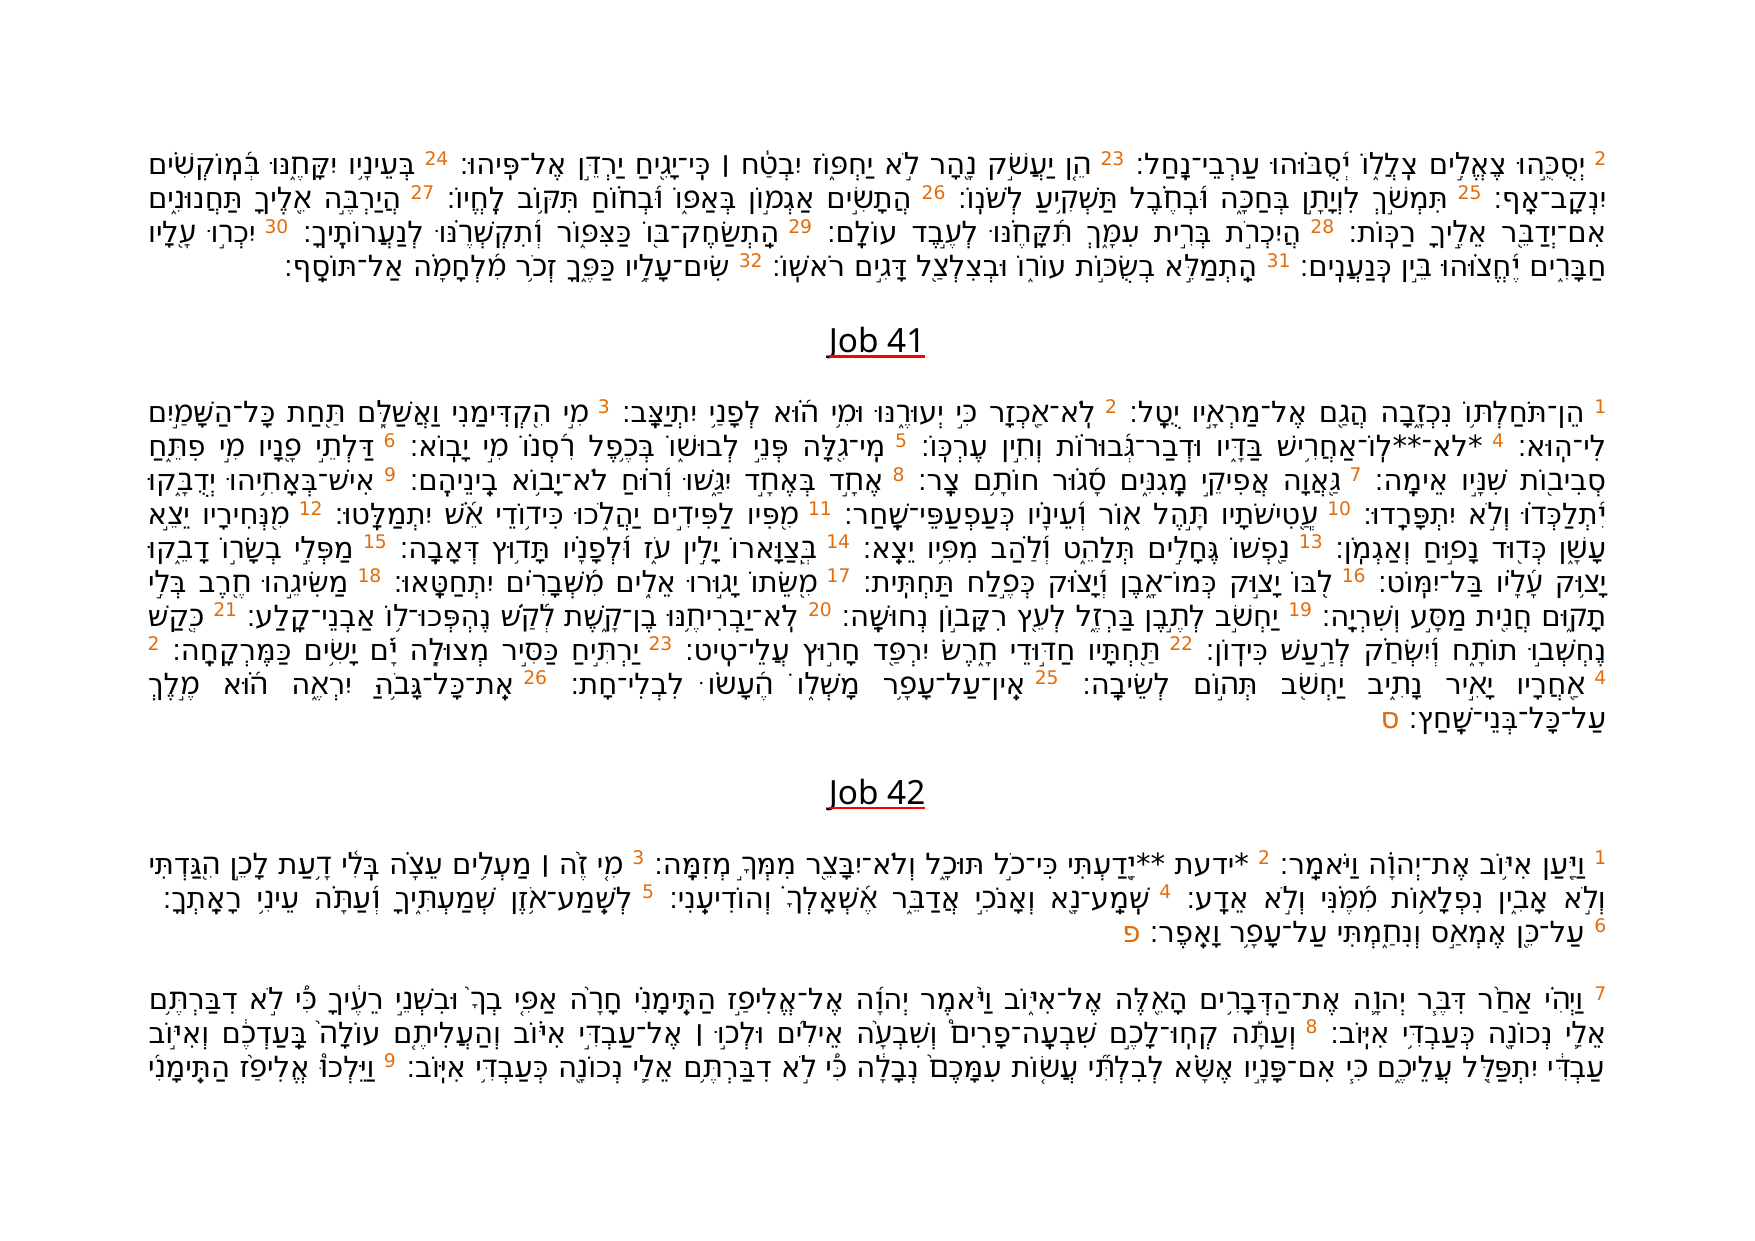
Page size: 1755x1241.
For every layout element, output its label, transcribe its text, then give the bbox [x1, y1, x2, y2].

text 1 וַיַּ֖עַן אִיּ֥וֹב אֶת־יְהוָ֗ה וַיֹּאמַֽר׃ 2 *ידעת **יָ֭דַעְתִּי כִּי־כֹ֣ל תּוּכָ֑ל וְלֹא־יִבָּצֵ֖ר מִמְּךָ֣ מְזִמָּֽה׃ ‬‬3 מִ֤י זֶ֨ה ׀ מַעְלִ֥ים עֵצָ֗ה בְּֽלִ֫י דָ֥עַת לָכֵ֣ן הִ֭גַּדְתִּי וְלֹ֣א אָבִ֑ין נִפְלָא֥וֹת מִ֝מֶּ֗נִּי וְלֹ֣א אֵדָֽע׃ ‬‬4 שְֽׁמַֽע־נָ֭א וְאָנֹכִ֣י אֲדַבֵּ֑ר אֶ֝שְׁאָלְךָ֗ וְהוֹדִיעֵֽנִי׃ ‬‬5 לְשֵֽׁמַע־אֹ֥זֶן שְׁמַעְתִּ֑יךָ וְ֝עַתָּ֗ה עֵינִ֥י רָאָֽתְךָ׃ ‬‬6 עַל־כֵּ֭ן אֶמְאַ֣ס וְנִחַ֑מְתִּי עַל־עָפָ֥ר וָאֵֽפֶר׃ פ ‬‬‬‬‬‬‬ [148, 847, 1606, 949]
text Job 41 [148, 317, 1606, 362]
text 6 וַיַּֽעַן־יְהוָ֣ה אֶת־אִ֭יּוֹב *מנ *סערה **מִ֥ן ׀ **סְעָרָ֗ה וַיֹּאמַֽר׃ ‬‬7 אֱזָר־נָ֣א כְגֶ֣בֶר חֲלָצֶ֑יךָ אֶ֝שְׁאָלְךָ֗ וְהוֹדִיעֵֽנִי׃ ‬‬8 הַ֭אַף תָּפֵ֣ר מִשְׁפָּטִ֑י תַּ֝רְשִׁיעֵ֗נִי לְמַ֣עַן תִּצְדָּֽק׃ ‬‬9 וְאִם־זְר֖וֹעַ כָּאֵ֥ל ׀ לָ֑ךְ וּ֝בְק֗וֹל כָּמֹ֥הוּ תַרְעֵֽם׃ ‬‬10 עֲדֵ֥ה נָ֣א גָֽא֣וֹן וָגֹ֑בַהּ וְה֖וֹד וְהָדָ֣ר תִּלְבָּֽשׁ׃ ‬‬11 הָ֭פֵץ עֶבְר֣וֹת אַפֶּ֑ךָ וּרְאֵ֥ה כָל־גֵּ֝אֶ֗ה וְהַשְׁפִּילֵֽהוּ׃ ‬‬12 רְאֵ֣ה כָל־גֵּ֭אֶה הַכְנִיעֵ֑הוּ וַהֲדֹ֖ךְ רְשָׁעִ֣ים תַּחְתָּֽם׃ ‬‬13 טָמְנֵ֣ם בֶּעָפָ֣ר יָ֑חַד פְּ֝נֵיהֶ֗ם חֲבֹ֣שׁ בַּטָּמֽוּן׃ ‬‬14 וְגַם־אֲנִ֥י אוֹדֶ֑ךָּ כִּֽי־תוֹשִׁ֖עַ לְךָ֣ יְמִינֶֽךָ׃ ‬‬15 הִנֵּה־נָ֣א בְ֭הֵמוֹת אֲשֶׁר־עָשִׂ֣יתִי עִמָּ֑ךְ חָ֝צִ֗יר כַּבָּקָ֥ר יֹאכֵֽל׃ ‬‬16 הִנֵּה־נָ֣א כֹח֣וֹ בְמָתְנָ֑יו וְ֝אֹנ֗וֹ בִּשְׁרִירֵ֥י בִטְנֽוֹ׃ ‬‬17 יַחְפֹּ֣ץ זְנָב֣וֹ כְמוֹ־אָ֑רֶז גִּידֵ֖י *פחדו **פַחֲדָ֣יו יְשֹׂרָֽגוּ׃ ‬‬18 עֲ֭צָמָיו אֲפִיקֵ֣י נְחוּשָׁ֑ה גְּ֝רָמָ֗יו כִּמְטִ֥יל בַּרְזֶֽל׃ ‬‬19 ה֭וּא רֵאשִׁ֣ית דַּרְכֵי־אֵ֑ל הָ֝עֹשׂוֹ יַגֵּ֥שׁ חַרְבּֽוֹ׃ ‬‬20 כִּֽי־ב֭וּל הָרִ֣ים יִשְׂאוּ־ל֑וֹ וְֽכָל־חַיַּ֥ת הַ֝שָּׂדֶ֗ה יְשַֽׂחֲקוּ־שָֽׁם׃ ‬‬21 תַּֽחַת־צֶאֱלִ֥ים יִשְׁכָּ֑ב בְּסֵ֖תֶר קָנֶ֣ה וּבִצָּֽה׃ ‬‬22 יְסֻכֻּ֣הוּ צֶאֱלִ֣ים צִֽלֲל֑וֹ יְ֝סֻבּ֗וּהוּ עַרְבֵי־נָֽחַל׃ ‬‬23 הֵ֤ן יַעֲשֹׁ֣ק נָ֭הָר לֹ֣א יַחְפּ֑וֹז יִבְטַ֓ח ׀ כִּֽי־יָגִ֖יחַ יַרְדֵּ֣ן אֶל־פִּֽיהוּ׃ ‬‬24 בְּעֵינָ֥יו יִקָּחֶ֑נּוּ בְּ֝מֽוֹקְשִׁ֗ים יִנְקָב־אָֽף׃ ‬‬25 תִּמְשֹׁ֣ךְ לִוְיָתָ֣ן בְּחַכָּ֑ה וּ֝בְחֶ֗בֶל תַּשְׁקִ֥יעַ לְשֹׁנֽוֹ׃ ‬‬26 הֲתָשִׂ֣ים אַגְמ֣וֹן בְּאַפּ֑וֹ וּ֝בְח֗וֹחַ תִּקּ֥וֹב לֶֽחֱיוֹ׃ ‬‬27 הֲיַרְבֶּ֣ה אֵ֭לֶיךָ תַּחֲנוּנִ֑ים אִם־יְדַבֵּ֖ר אֵלֶ֣יךָ רַכּֽוֹת׃ ‬‬28 הֲיִכְרֹ֣ת בְּרִ֣ית עִמָּ֑ךְ תִּ֝קָּחֶ֗נּוּ לְעֶ֣בֶד עוֹלָֽם׃ ‬‬29 הֽ͏ַתְשַׂחֶק־בּ֭וֹ כַּצִּפּ֑וֹר וְ֝תִקְשְׁרֶ֗נּוּ לְנַעֲרוֹתֶֽיךָ׃ ‬‬30 יִכְר֣וּ עָ֭לָיו חַבָּרִ֑ים יֶ֝חֱצ֗וּהוּ בֵּ֣ין כְּֽנַעֲנִֽים׃ ‬‬31 הַֽתְמַלֵּ֣א בְשֻׂכּ֣וֹת עוֹר֑וֹ וּבְצִלְצַ֖ל דָּגִ֣ים רֹאשֽׁוֹ׃ ‬‬32 שִׂים־עָלָ֥יו כַּפֶּ֑ךָ זְכֹ֥ר מִ֝לְחָמָ֗ה אַל־תּוֹסַֽף׃ ‬‬ [148, 148, 1606, 283]
text Job 42 [148, 768, 1606, 814]
text 7 וַיְהִ֗י אַחַ֨ר דִּבֶּ֧ר יְהוָ֛ה אֶת־הַדְּבָרִ֥ים הָאֵ֖לֶּה אֶל־אִיּ֑וֹב וַיֹּ֨אמֶר יְהוָ֜ה אֶל־אֱלִיפַ֣ז הַתֵּֽימָנִ֗י חָרָ֨ה אַפִּ֤י בְךָ֙ וּבִשְׁנֵ֣י רֵעֶ֔יךָ כִּ֠י לֹ֣א דִבַּרְתֶּ֥ם אֵלַ֛י נְכוֹנָ֖ה כְּעַבְדִּ֥י אִיּֽוֹב׃ ‬‬8 וְעַתָּ֡ה קְחֽוּ־לָכֶ֣ם שִׁבְעָֽה־פָרִים֩ וְשִׁבְעָ֨ה אֵילִ֜ים וּלְכ֣וּ ׀ אֶל־עַבְדִּ֣י אִיּ֗וֹב וְהַעֲלִיתֶ֤ם עוֹלָה֙ בּֽ͏ַעַדְכֶ֔ם וְאִיּ֣וֹב עַבְדִּ֔י יִתְפַּלֵּ֖ל עֲלֵיכֶ֑ם כִּ֧י אִם־פָּנָ֣יו אֶשָּׂ֗א לְבִלְתִּ֞י עֲשׂ֤וֹת עִמָּכֶם֙ נְבָלָ֔ה כִּ֠י לֹ֣א דִבַּרְתֶּ֥ם אֵלַ֛י נְכוֹנָ֖ה כְּעַבְדִּ֥י אִיּֽוֹב׃ ‬‬9 וַיֵּלְכוּ֩ אֱלִיפַ֨ז הַתֵּֽימָנִ֜י וּבִלְדַּ֣ד הַשּׁוּחִ֗י צֹפַר֙ הַנַּ֣עֲמָתִ֔י וַֽיַּעֲשׂ֔וּ כַּאֲשֶׁ֛ר דִּבֶּ֥ר אֲלֵיהֶ֖ם יְהוָ֑ה וַיִּשָּׂ֥א יְהוָ֖ה אֶת־פְּנֵ֥י אִיּֽוֹב׃ ‬‬10 וַֽיהוָ֗ה שָׁ֚ב אֶת־*שבית **שְׁב֣וּת אִיּ֔וֹב בְּהִֽתְפַּֽלְל֖וֹ בְּעַ֣ד רֵעֵ֑הוּ וַיֹּ֧סֶף יְהוָ֛ה אֶת־כָּל־אֲשֶׁ֥ר לְאִיּ֖וֹב לְמִשְׁנֶֽה׃ ‬‬11 וַיָּבֹ֣אוּ אֵ֠לָיו כָּל־אֶחָ֨יו וְכָל־*אחיתיו **אַחְיוֹתָ֜יו וְכָל־יֹדְעָ֣יו לְפָנִ֗ים וַיֹּאכְל֨וּ עִמּ֣וֹ לֶחֶם֮ בְּבֵיתוֹ֒ וַיָּנֻ֤דוּ לוֹ֙ וַיְנַחֲמ֣וּ אֹת֔וֹ עַ֚ל כָּל־הָ֣רָעָ֔ה אֲשֶׁר־הֵבִ֥יא יְהוָ֖ה עָלָ֑יו וַיִּתְּנוּ־ל֗וֹ אִ֚ישׁ קְשִׂיטָ֣ה אֶחָ֔ת וְאִ֕ישׁ נֶ֥זֶם זָהָ֖ב אֶחָֽד׃ ס ‬‬12 וַֽיהוָ֗ה בֵּרַ֛ךְ אֶת־אַחֲרִ֥ית אִיּ֖וֹב מֵרֵאשִׁת֑וֹ וַֽיְהִי־ל֡וֹ אַרְבָּעָה֩ עָשָׂ֨ר אֶ֜לֶף צֹ֗אן וְשֵׁ֤שֶׁת אֲלָפִים֙ גְּמַלִּ֔ים וְאֶֽלֶף־צֶ֥מֶד בָּקָ֖ר וְאֶ֥לֶף אֲתוֹנֽוֹת׃ ‬‬13 וַֽיְהִי־ל֛וֹ שִׁבְעָ֥נָה בָנִ֖ים וְשָׁל֥וֹשׁ בָּנֽוֹת׃ ‬‬14 וַיִּקְרָ֤א שֵׁם־הָֽאַחַת֙ יְמִימָ֔ה וְשֵׁ֥ם הַשֵּׁנִ֖ית קְצִיעָ֑ה וְשֵׁ֥ם הַשְּׁלִישִׁ֖ית קֶ֥רֶן הַפּֽוּךְ׃ ‬‬15 וְלֹ֨א נִמְצָ֜א נָשִׁ֥ים יָפ֛וֹת כִּבְנ֥וֹת אִיּ֖וֹב בְּכָל־הָאָ֑רֶץ וַיִּתֵּ֨ן לָהֶ֧ם אֲבִיהֶ֛ם נַחֲלָ֖ה בְּת֥וֹךְ אֲחֵיהֶֽם׃ ס ‬‬16 וַיְחִ֤י אִיּוֹב֙ אַֽחֲרֵי־זֹ֔את מֵאָ֥ה וְאַרְבָּעִ֖ים שָׁנָ֑ה *וירא **וַיִּרְאֶ֗ה אֶת־בָּנָיו֙ וְאֶת־בְּנֵ֣י בָנָ֔יו אַרְבָּעָ֖ה דֹּרֽוֹת׃ ‬‬17 וַיָּ֣מָת אִיּ֔וֹב זָקֵ֖ן וּשְׂבַ֥ע יָמִֽים׃ ‬‬ [148, 982, 1606, 1084]
text 1 הֵן־תֹּחַלְתּ֥וֹ נִכְזָ֑בָה הֲגַ֖ם אֶל־מַרְאָ֣יו יֻטָֽל׃ 2 לֹֽא־אַ֭כְזָר כִּ֣י יְעוּרֶ֑נּוּ וּמִ֥י ה֝֗וּא לְפָנַ֥י יִתְיַצָּֽב׃ ‬‬3 מִ֣י הִ֭קְדִּימַנִי וַאֲשַׁלֵּ֑ם תַּ֖חַת כָּל־הַשָּׁמַ֣יִם לִי־הֽוּא׃ ‬‬4 *לא־**לֽוֹ־אַחֲרִ֥ישׁ בַּדָּ֑יו וּדְבַר־גְּ֝בוּר֗וֹת וְחִ֣ין עֶרְכּֽוֹ׃ ‬‬5 מִֽי־גִ֭לָּה פְּנֵ֣י לְבוּשׁ֑וֹ בְּכֶ֥פֶל רִ֝סְנ֗וֹ מִ֣י יָבֽוֹא׃ ‬‬6 דַּלְתֵ֣י פָ֭נָיו מִ֣י פִתֵּ֑חַ סְבִיב֖וֹת שִׁנָּ֣יו אֵימָֽה׃ ‬‬7 גַּ֭אֲוָה אֲפִיקֵ֣י מָֽגִנִּ֑ים סָ֝ג֗וּר חוֹתָ֥ם צָֽר׃ ‬‬8 אֶחָ֣ד בְּאֶחָ֣ד יִגַּ֑שׁוּ וְ֝ר֗וּחַ לֹא־יָב֥וֹא בֵֽינֵיהֶֽם׃ ‬‬9 אִישׁ־בְּאָחִ֥יהוּ יְדֻבָּ֑קוּ יִ֝תְלַכְּד֗וּ וְלֹ֣א יִתְפָּרָֽדוּ׃ ‬‬10 עֲ‍ֽ֭טִישֹׁתָיו תָּ֣הֶל א֑וֹר וְ֝עֵינָ֗יו כְּעַפְעַפֵּי־שָֽׁחַר׃ ‬‬11 מִ֭פִּיו לַפִּידִ֣ים יַהֲלֹ֑כוּ כִּיד֥וֹדֵי אֵ֝֗שׁ יִתְמַלָּֽטוּ׃ ‬‬12 מִ֭נְּחִירָיו יֵצֵ֣א עָשָׁ֑ן כְּד֖וּד נָפ֣וּחַ וְאַגְמֹֽן׃ ‬‬13 נַ֭פְשׁוֹ גֶּחָלִ֣ים תְּלַהֵ֑ט וְ֝לַ֗הַב מִפִּ֥יו יֵצֵֽא׃ ‬‬14 בְּֽ֭צַוָּארוֹ יָלִ֣ין עֹ֑ז וּ֝לְפָנָ֗יו תָּד֥וּץ דְּאָבָֽה׃ ‬‬15 מַפְּלֵ֣י בְשָׂר֣וֹ דָבֵ֑קוּ יָצ֥וּק עָ֝לָ֗יו בַּל־יִמּֽוֹט׃ ‬‬16 לִ֭בּוֹ יָצ֣וּק כְּמוֹ־אָ֑בֶן וְ֝יָצ֗וּק כְּפֶ֣לַח תַּחְתִּֽית׃ ‬‬17 מִ֭שֵּׂתוֹ יָג֣וּרוּ אֵלִ֑ים מִ֝שְּׁבָרִ֗ים יִתְחַטָּֽאוּ׃ ‬‬18 מַשִּׂיגֵ֣הוּ חֶ֭רֶב בְּלִ֣י תָק֑וּם חֲנִ֖ית מַסָּ֣ע וְשִׁרְיָֽה׃ ‬‬19 יַחְשֹׁ֣ב לְתֶ֣בֶן בַּרְזֶ֑ל לְעֵ֖ץ רִקָּב֣וֹן נְחוּשָֽׁה׃ ‬‬20 לֹֽא־יַבְרִיחֶ֥נּוּ בֶן־קָ֑שֶׁת לְ֝קַ֗שׁ נֶהְפְּכוּ־ל֥וֹ אַבְנֵי־קָֽלַע׃ ‬‬21 כְּ֭קַשׁ נֶחְשְׁב֣וּ תוֹתָ֑ח וְ֝יִשְׂחַ֗ק לְרַ֣עַשׁ כִּידֽוֹן׃ ‬‬22 תַּ֭חְתָּיו חַדּ֣וּדֵי חָ֑רֶשׂ יִרְפַּ֖ד חָר֣וּץ עֲלֵי־טִֽיט׃ ‬‬23 יַרְתִּ֣יחַ כַּסִּ֣יר מְצוּלָ֑ה יָ֝֗ם יָשִׂ֥ים כַּמֶּרְקָחָֽה׃ ‬‬24 אַ֭חֲרָיו יָאִ֣יר נָתִ֑יב יַחְשֹׁ֖ב תְּה֣וֹם לְשֵׂיבָֽה׃ ‬‬25 אֵֽין־עַל־עָפָ֥ר מָשְׁל֑וֹ הֶ֝עָשׂ֗וּ לִבְלִי־חָת׃ ‬‬26 אֵֽת־כָּל־גָּבֹ֥הַּ יִרְאֶ֑ה ה֝֗וּא מֶ֣לֶךְ עַל־כָּל־בְּנֵי־שָֽׁחַץ׃ ס ‬‬ [148, 396, 1606, 735]
